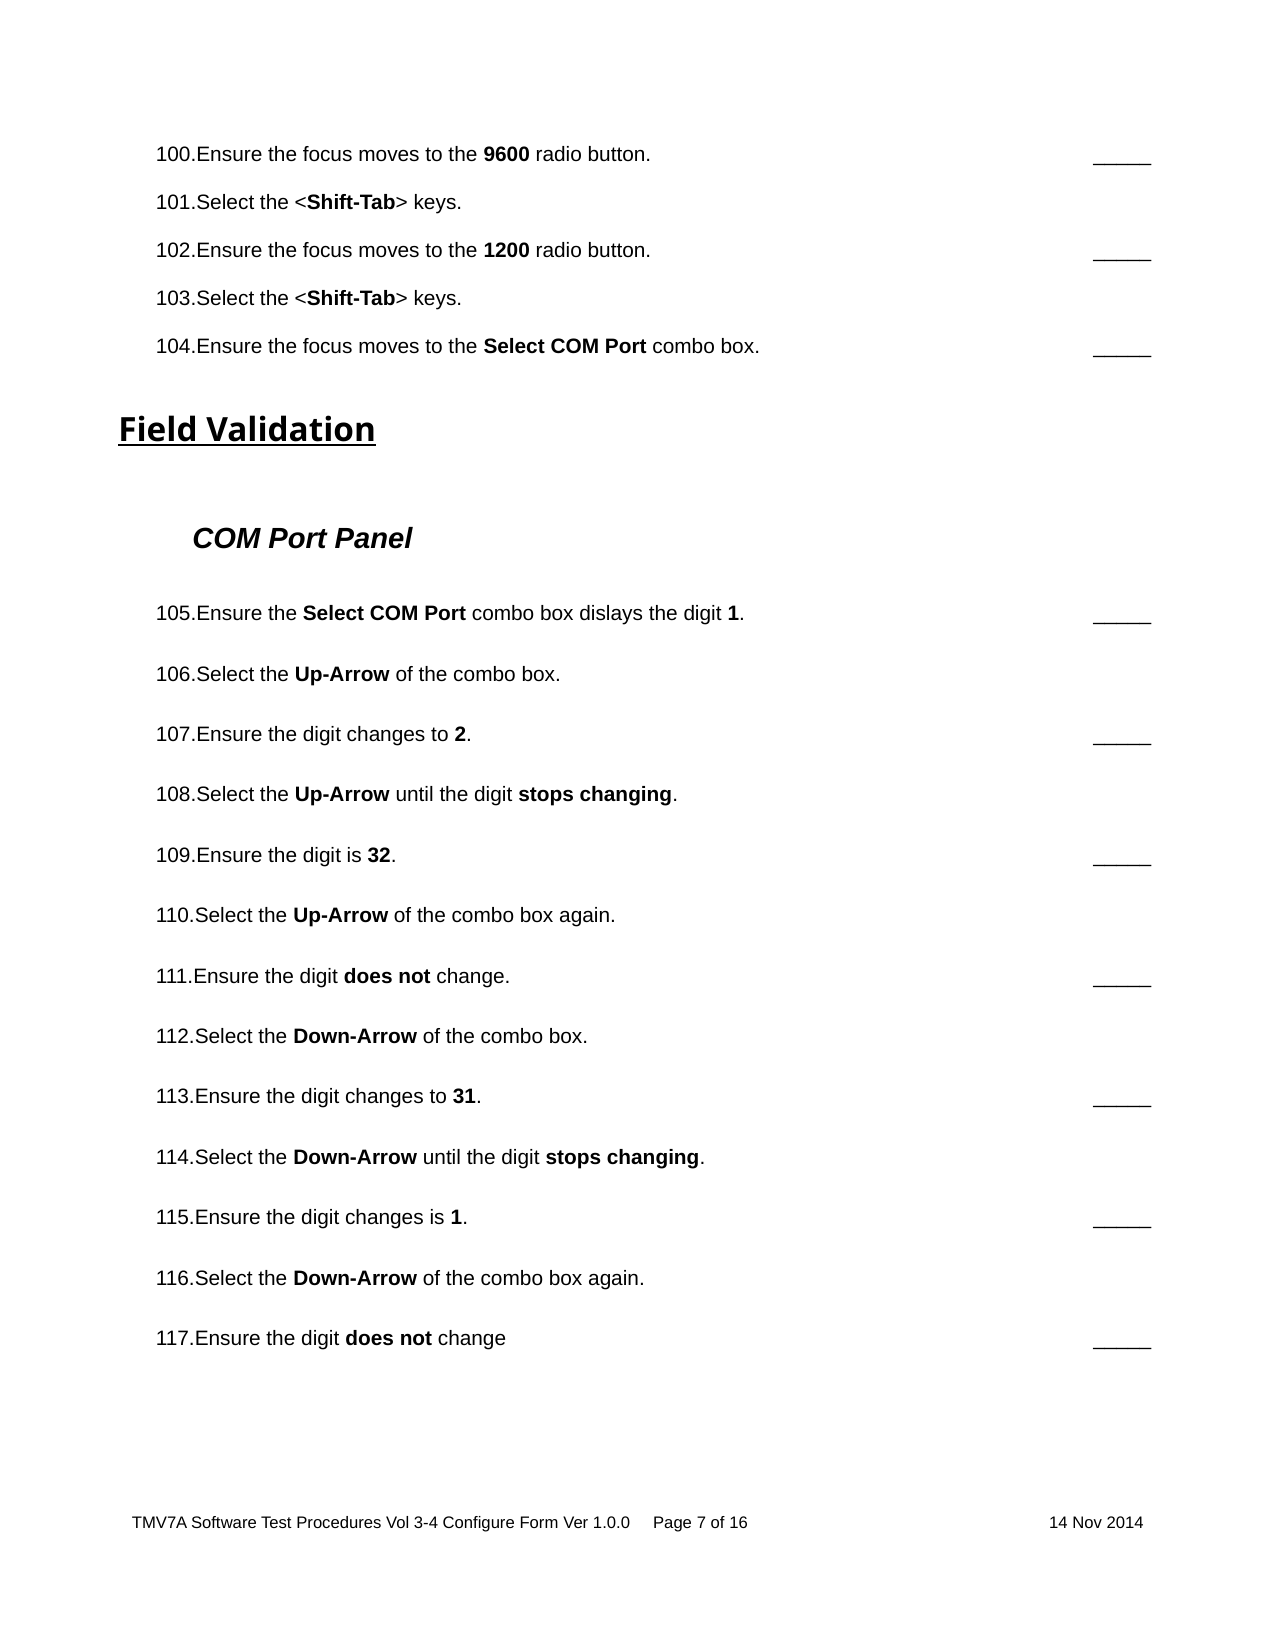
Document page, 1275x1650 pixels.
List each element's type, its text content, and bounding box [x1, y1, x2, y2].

list [156, 118, 1157, 142]
list Ensure the digit changes to 2. _____ [156, 722, 1157, 770]
list Ensure the digit does not change. _____ [156, 963, 1157, 1011]
list Ensure the digit changes to 31. _____ [156, 1084, 1157, 1132]
list Select the Down-Arrow of the combo box. [156, 1024, 1157, 1072]
list Ensure the digit does not change _____ [156, 1326, 1157, 1374]
list Select the <Shift-Tab> keys. [156, 190, 1157, 238]
list Select the Down-Arrow of the combo box again. [156, 1266, 1157, 1313]
list Ensure the focus moves to the 9600 radio button. _____ [156, 142, 1157, 190]
list Ensure the digit changes is 1. _____ [156, 1205, 1157, 1253]
list Ensure the focus moves to the Select COM Port combo box. _____ [156, 334, 1157, 382]
list Field Validation [81, 406, 1157, 496]
list Select the Up-Arrow of the combo box. [156, 661, 1157, 709]
list Ensure the focus moves to the 1200 radio button. _____ [156, 238, 1157, 286]
list Select the Down-Arrow until the digit stops changing. [156, 1145, 1157, 1193]
list Select the Up-Arrow of the combo box again. [156, 903, 1157, 951]
subtitle COM Port Panel [192, 521, 1157, 588]
list Select the <Shift-Tab> keys. [156, 286, 1157, 334]
list Ensure the Select COM Port combo box dislays the digit 1. _____ [156, 601, 1157, 649]
list Ensure the digit is 32. _____ [156, 843, 1157, 891]
list Select the Up-Arrow until the digit stops changing. [156, 782, 1157, 830]
